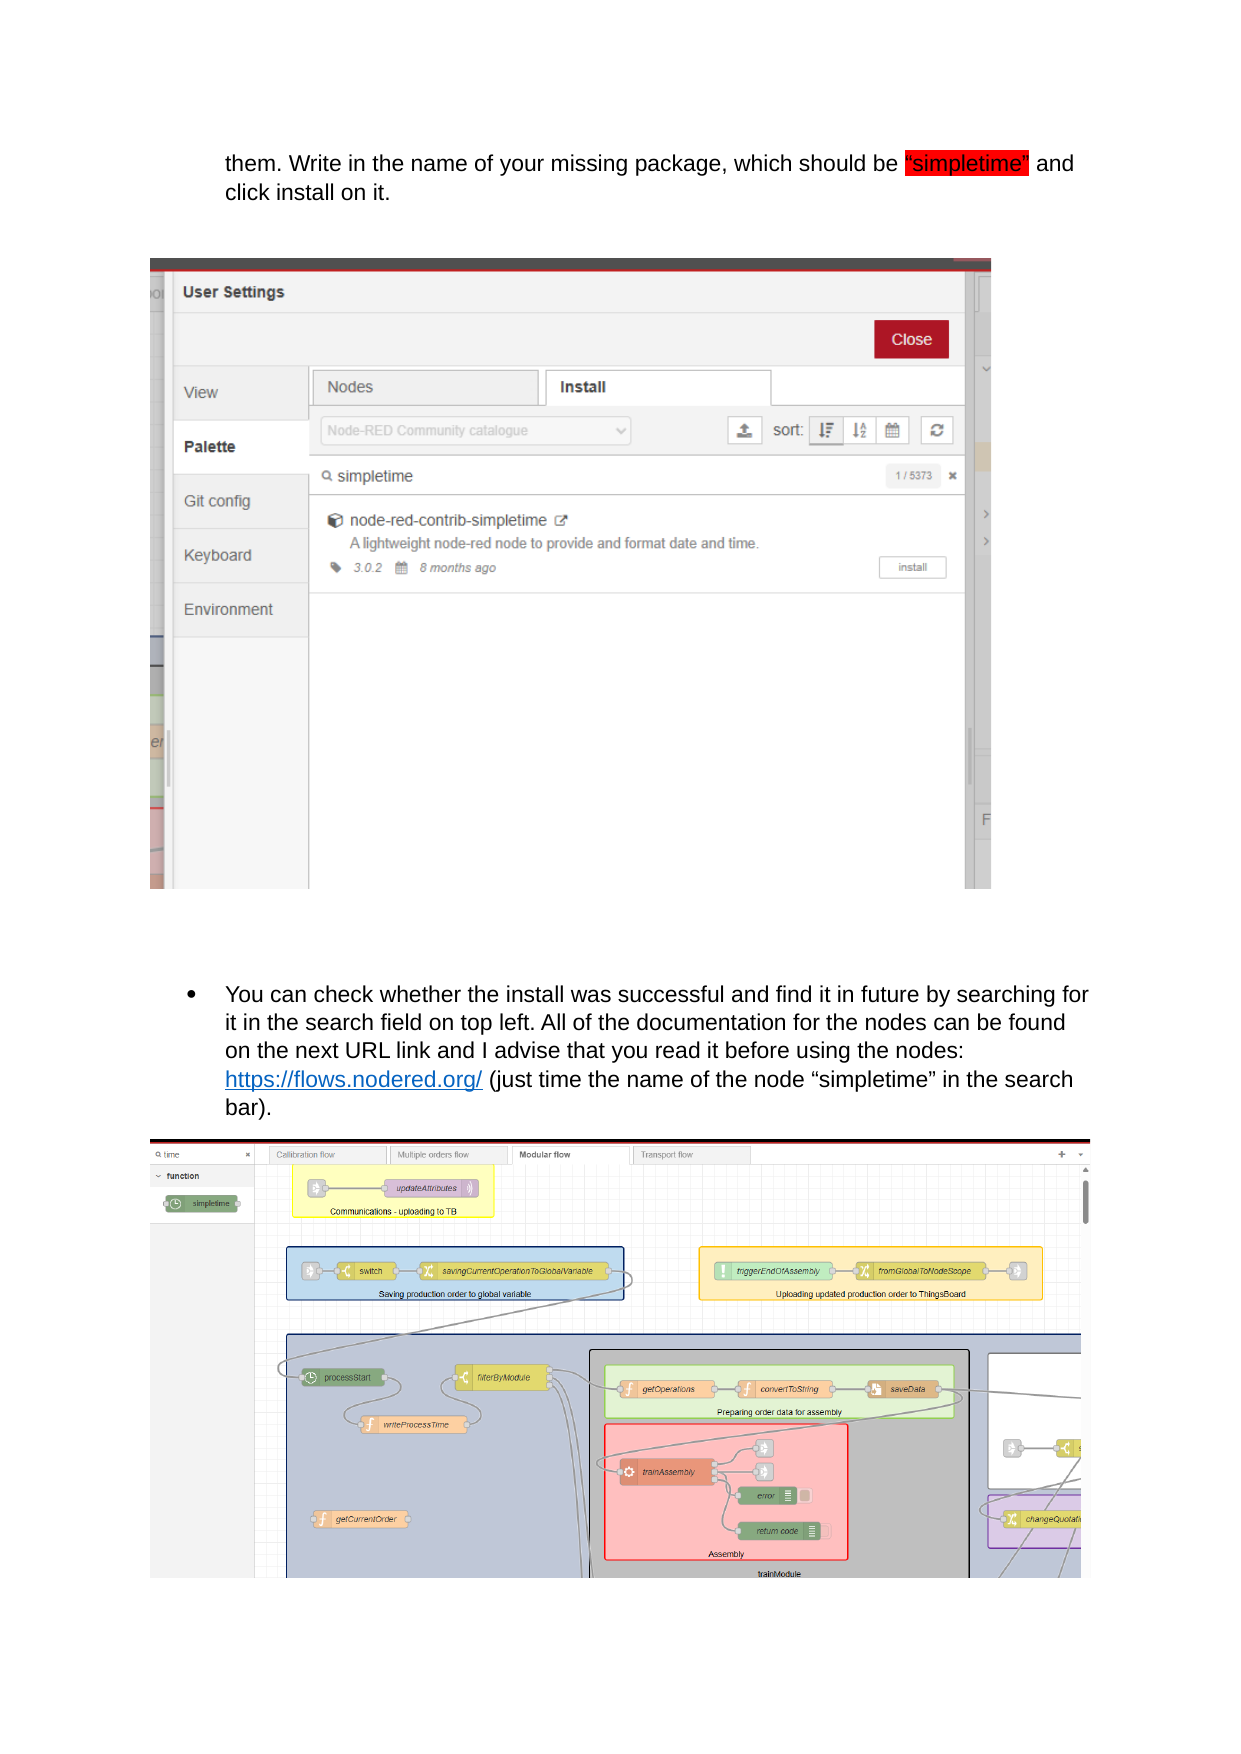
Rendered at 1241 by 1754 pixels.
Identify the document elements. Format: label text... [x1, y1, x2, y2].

list You can check whether the install was successful and find it in future by searching for it in the search field on top left. All of the documentation for the nodes can be found on the next URL link and I advise that you read it before using the nodes: https://flows.nodered.org/ (just time the name of the node “simpletime” in the search bar). [187, 981, 1090, 1121]
picture [150, 1139, 1091, 1578]
picture [150, 258, 992, 889]
list them. Write in the name of your missing package, which should be “simpletime” and click install on it. [187, 150, 1090, 205]
